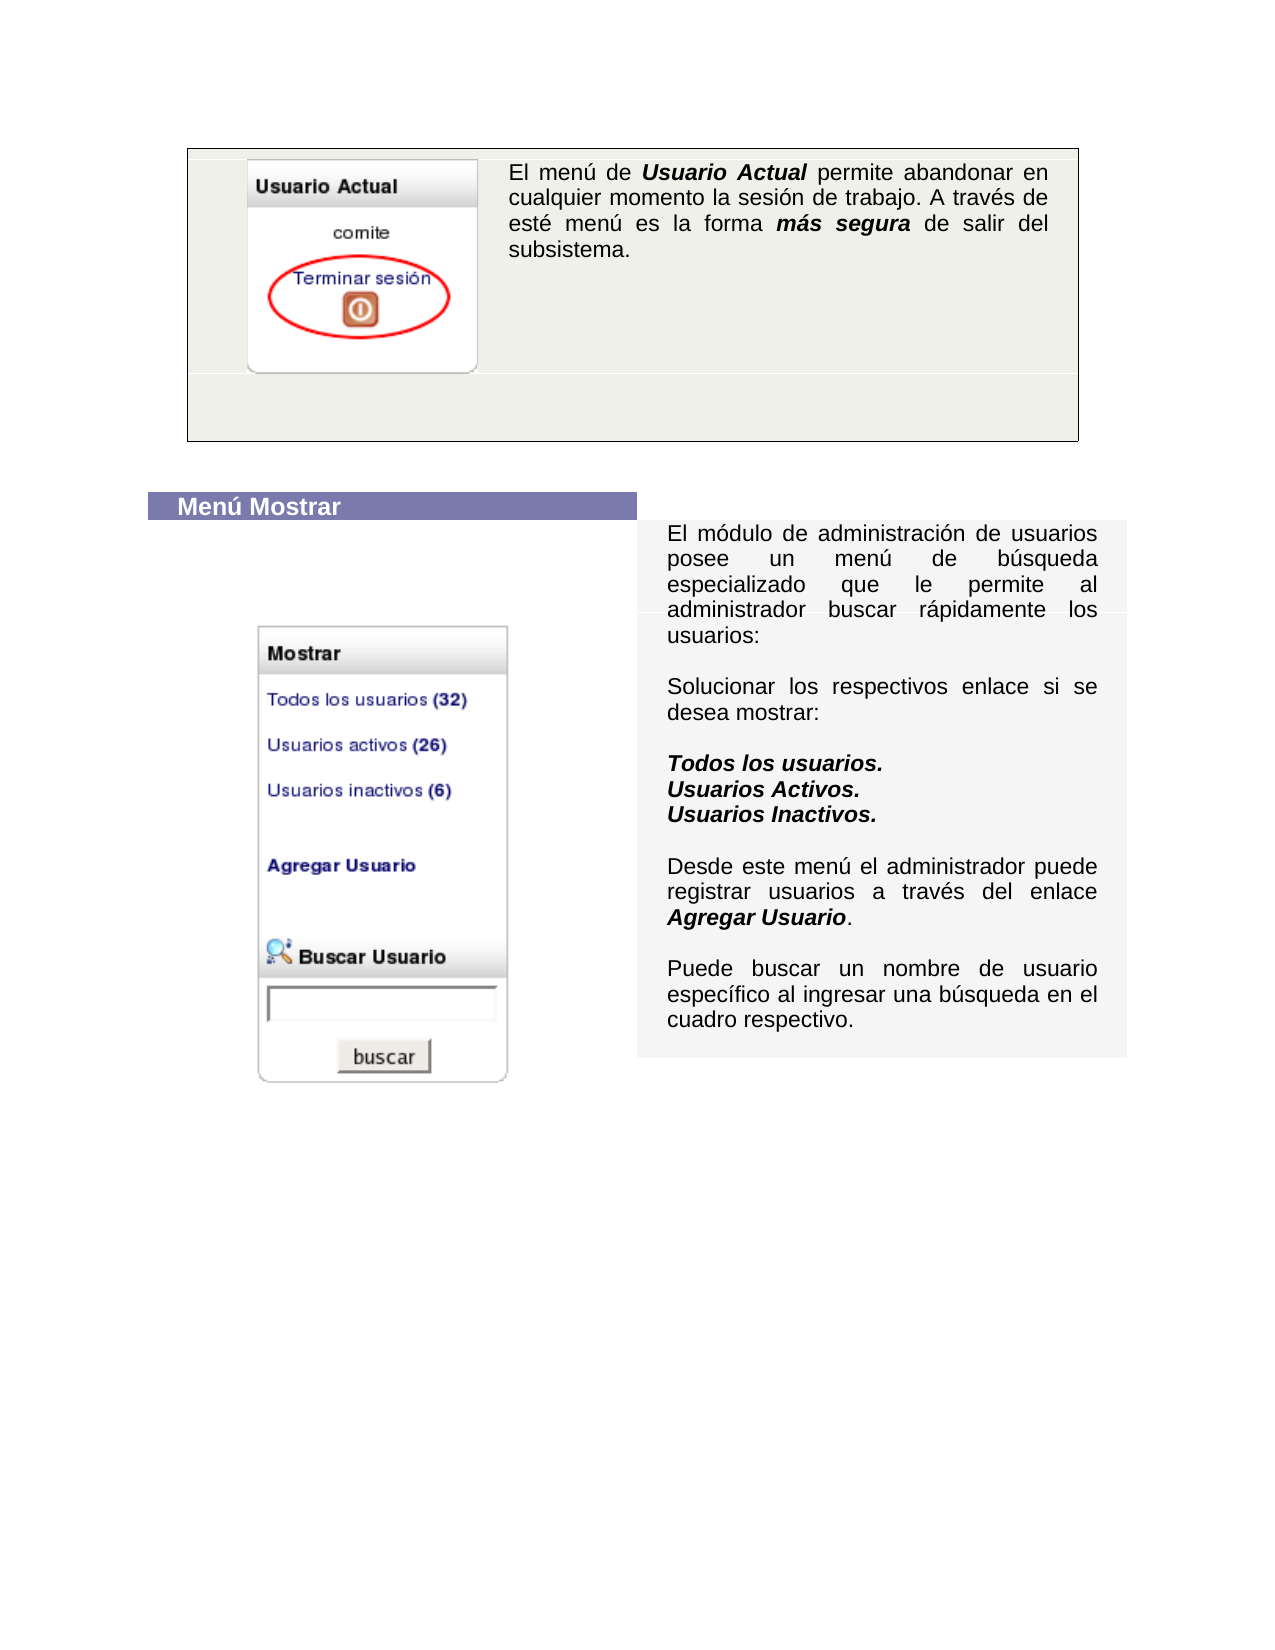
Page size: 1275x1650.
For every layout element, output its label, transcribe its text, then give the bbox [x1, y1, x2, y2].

table_cell [148, 613, 250, 1058]
table_header El menú de Usuario Actual permite abandonar en cualquier momento la sesión de trabajo. A través de esté menú es la forma más segura de salir del subsistema. [508, 160, 1049, 401]
table_cell El módulo de administración de usuarios posee un menú de búsqueda especializado que le permite al administrador buscar rápidamente los usuarios: Solucionar los respectivos enlace si se desea mostrar: Todos los usuarios. Usuarios Activos. Usuarios Inactivos. Desde este menú el administrador puede registrar usuarios a través del enlace Agregar Usuario. Puede buscar un nombre de usuario específico al ingresar una búsqueda en el cuadro respectivo. [638, 520, 1127, 1058]
table_header [188, 160, 217, 373]
table_header [217, 160, 247, 373]
table_header [479, 160, 508, 373]
table_cell [148, 520, 637, 612]
table_header Menú Mostrar [148, 492, 637, 520]
table_header [188, 374, 1078, 441]
table_header [1049, 160, 1078, 373]
table_header [638, 492, 1127, 520]
table_header [217, 374, 508, 401]
table_header [188, 149, 1078, 159]
table_cell [535, 613, 637, 1058]
picture [247, 159, 479, 374]
picture [250, 612, 535, 1105]
